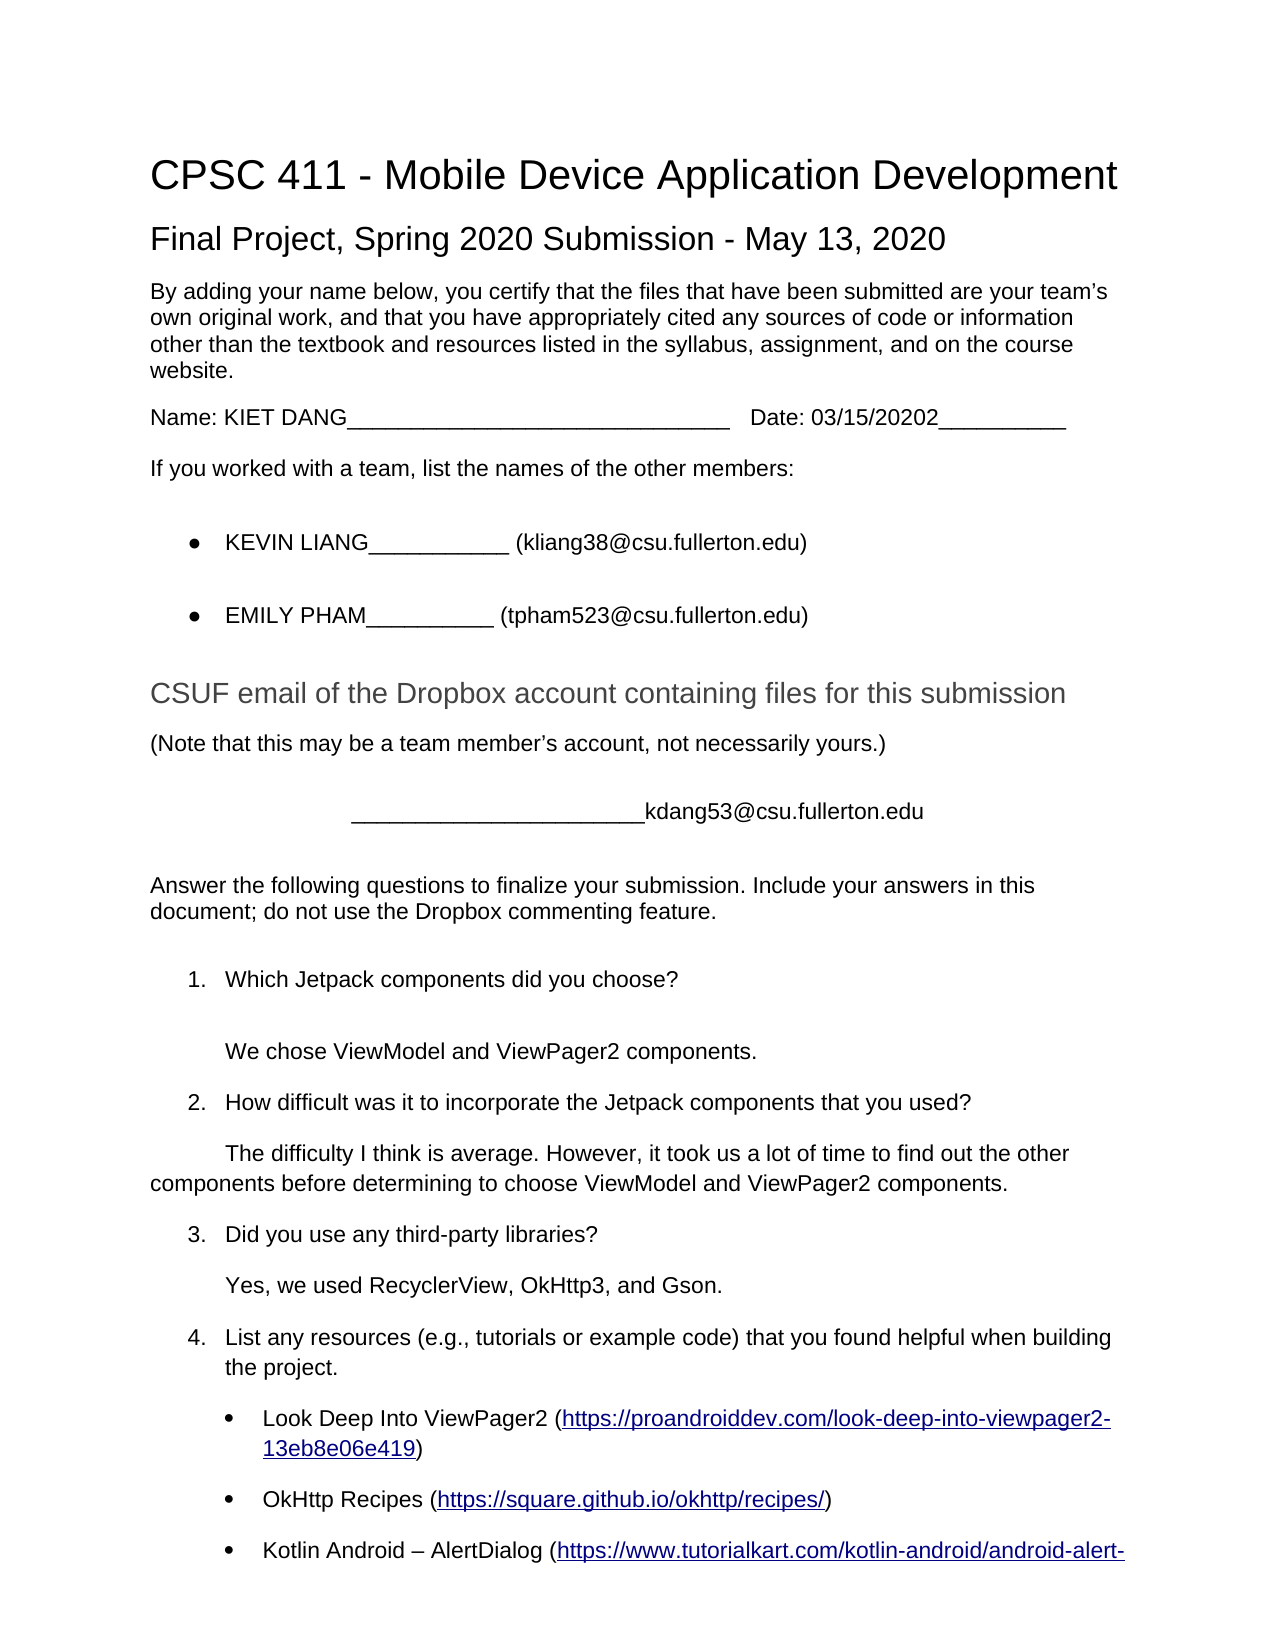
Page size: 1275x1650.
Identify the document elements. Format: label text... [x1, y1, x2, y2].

list OkHttp Recipes (https://square.github.io/okhttp/recipes/) [225, 1486, 1125, 1512]
text Answer the following questions to finalize your submission. Include your answers in this document; do not use the Dropbox commenting feature. [150, 872, 1125, 924]
subtitle Final Project, Spring 2020 Submission - May 13, 2020 [150, 219, 1125, 257]
text Name: KIET DANG______________________________ Date: 03/15/20202__________ [150, 404, 1125, 431]
list Which Jetpack components did you choose? [187, 966, 1125, 993]
list EMILY PHAM__________ (tpham523@csu.fullerton.edu) [187, 602, 1125, 629]
list How difficult was it to incorporate the Jetpack components that you used? [187, 1089, 1125, 1116]
list Did you use any third-party libraries? [187, 1221, 1125, 1248]
text (Note that this may be a team member’s account, not necessarily yours.) [150, 730, 1125, 757]
list List any resources (e.g., tutorials or example code) that you found helpful when building the project. [187, 1323, 1125, 1380]
text By adding your name below, you certify that the files that have been submitted are your team’s own original work, and that you have appropriately cited any sources of code or information other than the textbook and resources listed in the syllabus, assignment, and on the course website. [150, 278, 1125, 383]
subtitle CPSC 411 - Mobile Device Application Development [150, 150, 1125, 198]
text The difficulty I think is average. However, it took us a lot of time to find out the other components before determining to choose ViewModel and ViewPager2 components. [150, 1140, 1125, 1197]
subtitle CSUF email of the Dropbox account containing files for this submission [150, 676, 1125, 709]
list Look Deep Into ViewPager2 (https://proandroiddev.com/look-deep-into-viewpager2-13eb8e06e419) [225, 1405, 1125, 1461]
text If you worked with a team, list the names of the other members: [150, 455, 1125, 482]
list KEVIN LIANG___________ (kliang38@csu.fullerton.edu) [187, 529, 1125, 555]
text We chose ViewModel and ViewPager2 components. [225, 1038, 1125, 1064]
text _______________________kdang53@csu.fullerton.edu [150, 798, 1125, 825]
text Yes, we used RecyclerView, OkHttp3, and Gson. [150, 1272, 1125, 1299]
list Kotlin Android – AlertDialog (https://www.tutorialkart.com/kotlin-android/android-alert- [225, 1537, 1125, 1563]
